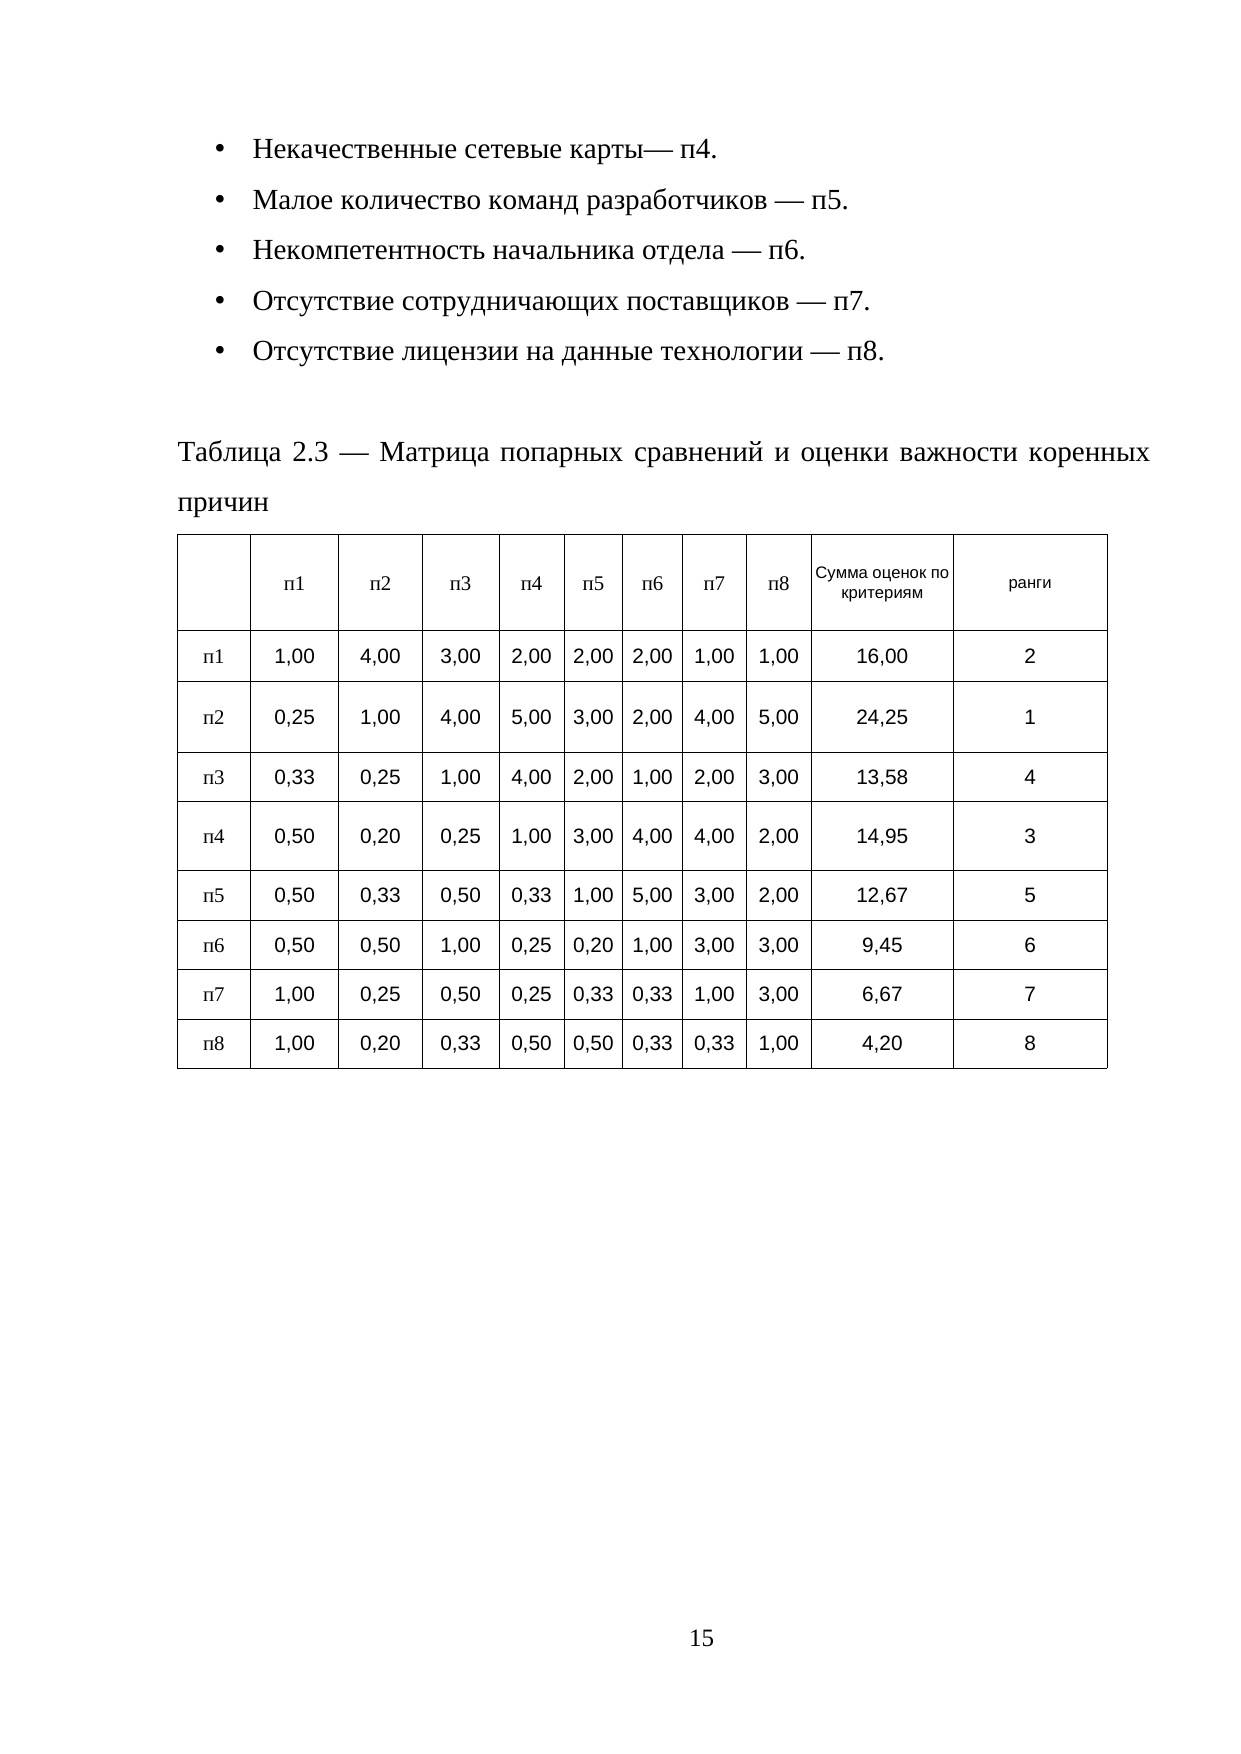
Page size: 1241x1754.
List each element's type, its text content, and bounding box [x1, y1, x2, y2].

table_cell 0,25 [339, 753, 422, 801]
table_cell 1,00 [423, 753, 499, 801]
table_cell 1,00 [747, 1020, 811, 1068]
table_header п7 [683, 535, 746, 630]
table_cell 3 [954, 802, 1107, 870]
table_cell 2 [954, 631, 1107, 681]
table_cell 16,00 [812, 631, 953, 681]
table_cell 5,00 [500, 682, 564, 752]
table_cell 1,00 [500, 802, 564, 870]
table_cell 0,25 [339, 970, 422, 1018]
table_cell 4,00 [683, 682, 746, 752]
table_cell 3,00 [747, 921, 811, 969]
table_cell 0,33 [683, 1020, 746, 1068]
list Малое количество команд разработчиков — п5. [215, 182, 1152, 215]
table_cell 3,00 [683, 871, 746, 920]
table_cell 5 [954, 871, 1107, 920]
text Таблица 2.3 — Матрица попарных сравнений и оценки важности коренных причин [177, 434, 1152, 518]
table_cell 0,20 [339, 802, 422, 870]
table_cell 0,50 [339, 921, 422, 969]
table_cell 3,00 [565, 682, 622, 752]
table_cell 1,00 [339, 682, 422, 752]
table_cell 1,00 [623, 921, 682, 969]
table_cell п7 [178, 970, 250, 1018]
table_cell 0,50 [565, 1020, 622, 1068]
table_cell 0,33 [500, 871, 564, 920]
table_cell 2,00 [747, 871, 811, 920]
table_cell 1 [954, 682, 1107, 752]
table_header ранги [954, 535, 1107, 630]
table_cell 13,58 [812, 753, 953, 801]
table_cell 0,20 [339, 1020, 422, 1068]
table_cell 6 [954, 921, 1107, 969]
table_cell п2 [178, 682, 250, 752]
table_cell 0,20 [565, 921, 622, 969]
table_cell 0,25 [500, 921, 564, 969]
table_cell 1,00 [251, 970, 338, 1018]
table_cell 4,20 [812, 1020, 953, 1068]
table_cell п6 [178, 921, 250, 969]
table_header п3 [423, 535, 499, 630]
table_cell 0,50 [251, 802, 338, 870]
table_cell 9,45 [812, 921, 953, 969]
table_cell 14,95 [812, 802, 953, 870]
table_cell 3,00 [683, 921, 746, 969]
table_cell п3 [178, 753, 250, 801]
table_cell 1,00 [251, 1020, 338, 1068]
table_cell 0,33 [623, 1020, 682, 1068]
table_cell 5,00 [747, 682, 811, 752]
table_cell 2,00 [747, 802, 811, 870]
table_cell п1 [178, 631, 250, 681]
table_cell 0,50 [423, 970, 499, 1018]
table_cell 0,33 [251, 753, 338, 801]
table_cell 7 [954, 970, 1107, 1018]
table_cell 24,25 [812, 682, 953, 752]
table_cell 0,33 [565, 970, 622, 1018]
table_cell п5 [178, 871, 250, 920]
table_cell 4,00 [339, 631, 422, 681]
table_cell 4,00 [623, 802, 682, 870]
table_cell 0,50 [251, 871, 338, 920]
table_cell 0,25 [251, 682, 338, 752]
table_cell 1,00 [683, 631, 746, 681]
table_cell 2,00 [683, 753, 746, 801]
table_cell 0,50 [500, 1020, 564, 1068]
table_cell 0,25 [500, 970, 564, 1018]
table_cell 3,00 [747, 970, 811, 1018]
table_cell 0,50 [251, 921, 338, 969]
table_header п2 [339, 535, 422, 630]
table_header п4 [500, 535, 564, 630]
table_cell 0,33 [623, 970, 682, 1018]
table_header [178, 535, 250, 630]
table_header п6 [623, 535, 682, 630]
table_cell 3,00 [565, 802, 622, 870]
table_cell 12,67 [812, 871, 953, 920]
table_cell 2,00 [565, 631, 622, 681]
table_cell 0,25 [423, 802, 499, 870]
table_cell 1,00 [683, 970, 746, 1018]
table_cell 8 [954, 1020, 1107, 1068]
table_cell 3,00 [423, 631, 499, 681]
list Некомпетентность начальника отдела — п6. [215, 232, 1152, 266]
table_cell 5,00 [623, 871, 682, 920]
table_cell 1,00 [423, 921, 499, 969]
table_cell 1,00 [251, 631, 338, 681]
table_cell 3,00 [747, 753, 811, 801]
table_cell 1,00 [565, 871, 622, 920]
table_cell 2,00 [623, 682, 682, 752]
table_cell 2,00 [565, 753, 622, 801]
table_cell 4 [954, 753, 1107, 801]
table_header п1 [251, 535, 338, 630]
list Отсутствие сотрудничающих поставщиков — п7. [215, 283, 1152, 316]
list Некачественные сетевые карты— п4. [215, 131, 1152, 165]
table_cell п4 [178, 802, 250, 870]
table_header п8 [747, 535, 811, 630]
table_cell 1,00 [623, 753, 682, 801]
table_cell 4,00 [683, 802, 746, 870]
list Отсутствие лицензии на данные технологии — п8. [215, 333, 1152, 367]
table_cell 1,00 [747, 631, 811, 681]
table_cell п8 [178, 1020, 250, 1068]
table_cell 4,00 [500, 753, 564, 801]
table_header п5 [565, 535, 622, 630]
table_cell 2,00 [500, 631, 564, 681]
table_cell 0,33 [423, 1020, 499, 1068]
table_cell 2,00 [623, 631, 682, 681]
table_cell 6,67 [812, 970, 953, 1018]
table_header Сумма оценок по критериям [812, 535, 953, 630]
table_cell 4,00 [423, 682, 499, 752]
table_cell 0,50 [423, 871, 499, 920]
table_cell 0,33 [339, 871, 422, 920]
